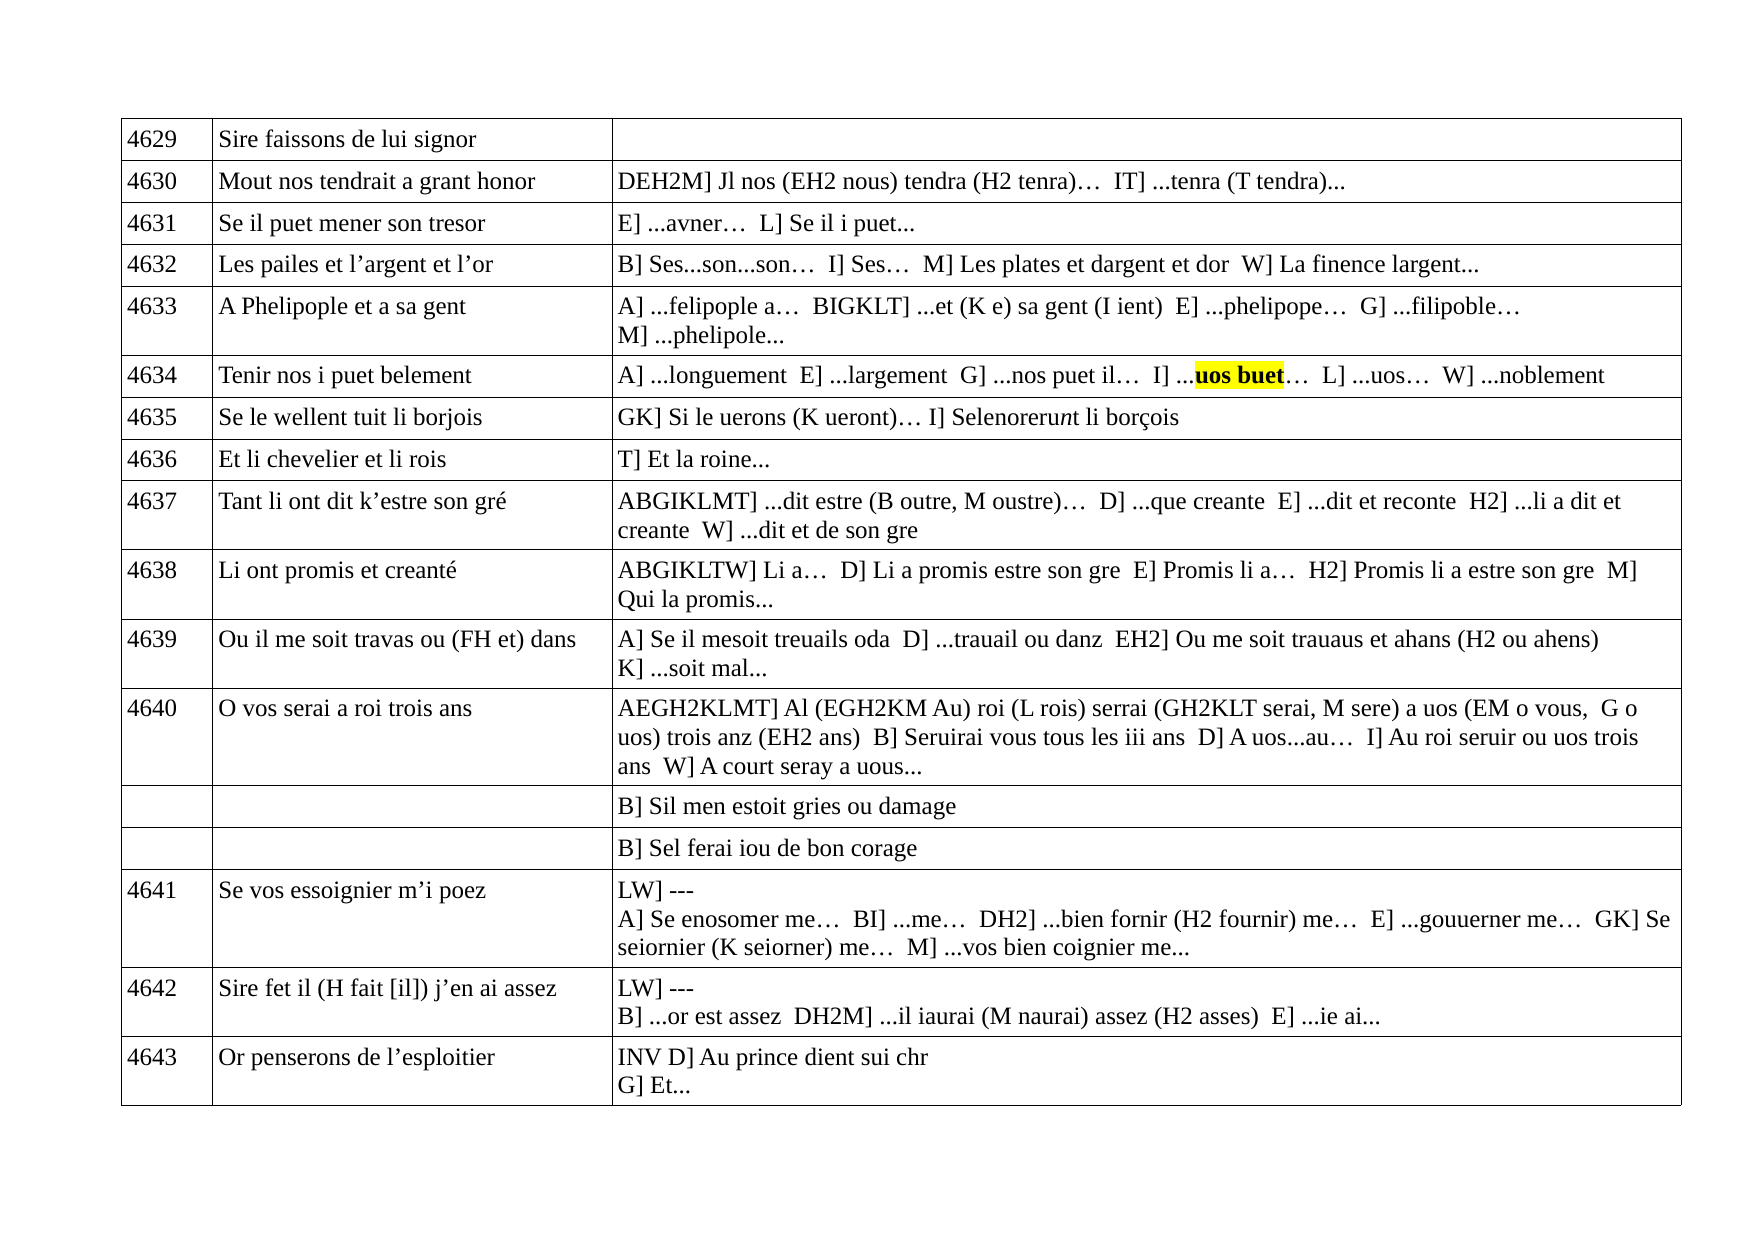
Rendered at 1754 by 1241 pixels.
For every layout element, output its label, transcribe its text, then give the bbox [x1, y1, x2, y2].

table_cell Les pailes et l’argent et l’or [213, 245, 612, 286]
table_cell 4634 [122, 356, 212, 397]
table_cell T] Et la roine... [613, 440, 1681, 480]
table_cell Tant li ont dit k’estre son gré [213, 481, 612, 549]
table_cell 4635 [122, 398, 212, 438]
table_cell 4643 [122, 1037, 212, 1105]
table_cell Et li chevelier et li rois [213, 440, 612, 480]
table_cell [122, 828, 212, 869]
table_cell 4631 [122, 203, 212, 244]
table_cell 4630 [122, 161, 212, 202]
table_cell [213, 828, 612, 869]
table_cell Sire faissons de lui signor [213, 119, 612, 160]
table_cell LW] --- B] ...or est assez DH2M] ...il iaurai (M naurai) assez (H2 asses) E] ...ie ai... [613, 968, 1681, 1036]
table_cell O vos serai a roi trois ans [213, 689, 612, 785]
table_cell A Phelipople et a sa gent [213, 287, 612, 355]
table_cell B] Sil men estoit gries ou damage [613, 786, 1681, 827]
table_cell Ou il me soit travas ou (FH et) dans [213, 620, 612, 687]
table_cell [613, 119, 1681, 160]
table_cell 4639 [122, 620, 212, 687]
table_cell 4640 [122, 689, 212, 785]
table_cell Li ont promis et creanté [213, 550, 612, 618]
table_cell 4641 [122, 870, 212, 967]
table_cell B] Ses...son...son… I] Ses… M] Les plates et dargent et dor W] La finence largent... [613, 245, 1681, 286]
table_cell Se vos essoignier m’i poez [213, 870, 612, 967]
table_cell B] Sel ferai iou de bon corage [613, 828, 1681, 869]
table_cell 4636 [122, 440, 212, 480]
table_cell A] ...longuement E] ...largement G] ...nos puet il… I] ...uos buet… L] ...uos… W] ...noblement [613, 356, 1681, 397]
table_cell ABGIKLTW] Li a… D] Li a promis estre son gre E] Promis li a… H2] Promis li a estre son gre M] Qui la promis... [613, 550, 1681, 618]
table_cell 4633 [122, 287, 212, 355]
table_cell 4629 [122, 119, 212, 160]
table_cell Sire fet il (H fait [il]) j’en ai assez [213, 968, 612, 1036]
table_cell [213, 786, 612, 827]
table_cell 4632 [122, 245, 212, 286]
table_cell Se le wellent tuit li borjois [213, 398, 612, 438]
table_cell 4642 [122, 968, 212, 1036]
table_cell Or penserons de l’esploitier [213, 1037, 612, 1105]
table_cell Tenir nos i puet belement [213, 356, 612, 397]
table_cell E] ...avner… L] Se il i puet... [613, 203, 1681, 244]
table_cell [122, 786, 212, 827]
table_cell Mout nos tendrait a grant honor [213, 161, 612, 202]
table_cell LW] --- A] Se enosomer me… BI] ...me… DH2] ...bien fornir (H2 fournir) me… E] ...gouuerner me… GK] Se seiornier (K seiorner) me… M] ...vos bien coignier me... [613, 870, 1681, 967]
table_cell ABGIKLMT] ...dit estre (B outre, M oustre)… D] ...que creante E] ...dit et reconte H2] ...li a dit et creante W] ...dit et de son gre [613, 481, 1681, 549]
table_cell 4638 [122, 550, 212, 618]
table_cell A] Se il mesoit treuails oda D] ...trauail ou danz EH2] Ou me soit trauaus et ahans (H2 ou ahens) K] ...soit mal... [613, 620, 1681, 687]
table_cell 4637 [122, 481, 212, 549]
table_cell AEGH2KLMT] Al (EGH2KM Au) roi (L rois) serrai (GH2KLT serai, M sere) a uos (EM o vous, G o uos) trois anz (EH2 ans) B] Seruirai vous tous les iii ans D] A uos...au… I] Au roi seruir ou uos trois ans W] A court seray a uous... [613, 689, 1681, 785]
table_cell INV D] Au prince dient sui chr G] Et... [613, 1037, 1681, 1105]
table_cell GK] Si le uerons (K ueront)… I] Selenorerunt li borçois [613, 398, 1681, 438]
table_cell Se il puet mener son tresor [213, 203, 612, 244]
table_cell A] ...felipople a… BIGKLT] ...et (K e) sa gent (I ient) E] ...phelipope… G] ...filipoble… M] ...phelipole... [613, 287, 1681, 355]
table_cell DEH2M] Jl nos (EH2 nous) tendra (H2 tenra)… IT] ...tenra (T tendra)... [613, 161, 1681, 202]
